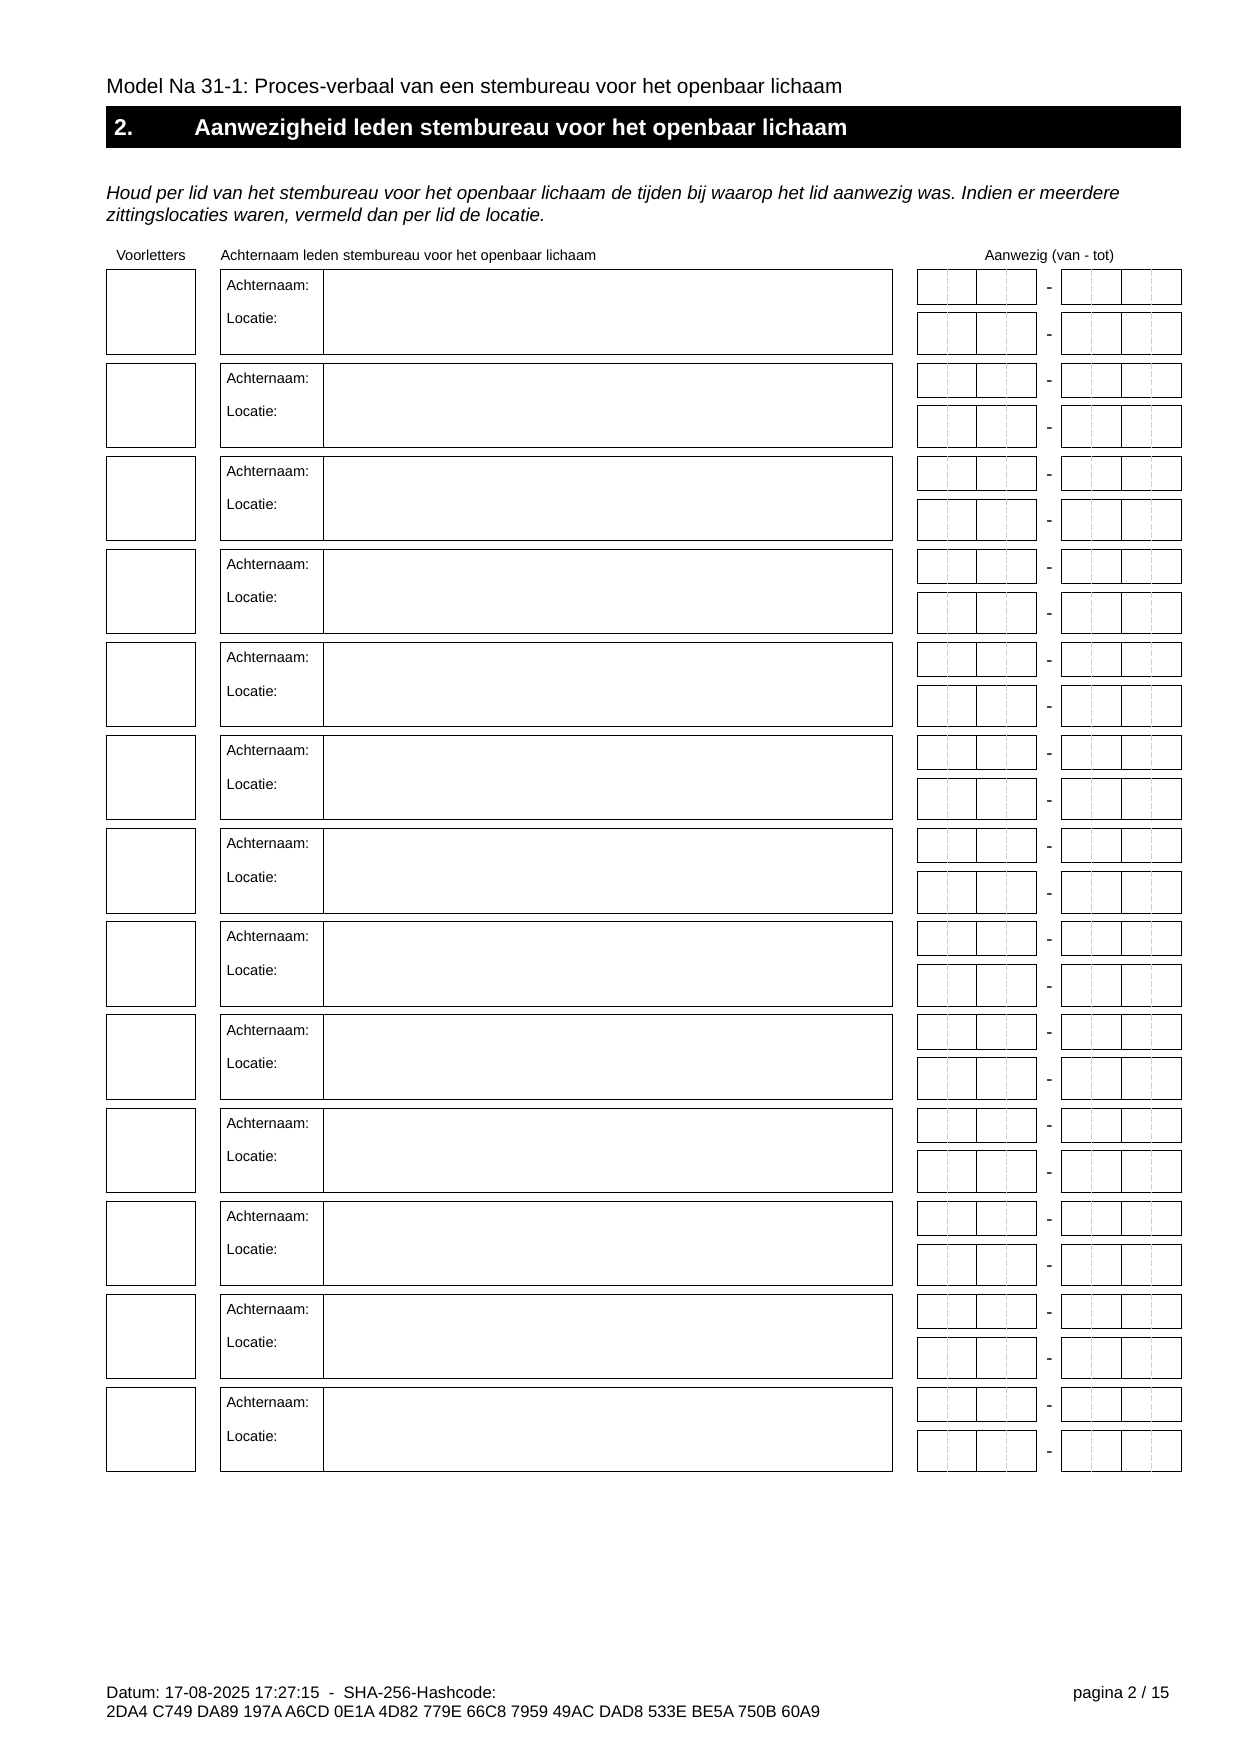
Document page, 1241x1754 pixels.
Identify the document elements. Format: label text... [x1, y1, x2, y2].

table_cell [1007, 593, 1036, 633]
table_cell Achternaam: Locatie: [221, 364, 323, 447]
table_cell [977, 829, 1007, 862]
table_cell [196, 921, 220, 1006]
table_cell [1091, 872, 1121, 912]
table_cell [977, 1202, 1007, 1235]
table_cell [893, 1387, 917, 1471]
table_cell [1122, 736, 1151, 769]
table_cell - [1037, 456, 1061, 490]
table_cell [1062, 1431, 1091, 1471]
table_cell [977, 965, 1007, 1006]
table_cell [1122, 500, 1151, 540]
table_cell - [1037, 1201, 1061, 1235]
table_cell - [1037, 269, 1061, 303]
table_cell [947, 686, 976, 726]
table_cell [1062, 1202, 1091, 1235]
table_header [892, 247, 917, 269]
table_cell [977, 270, 1007, 303]
table_cell - [917, 304, 1182, 312]
table_cell [1091, 779, 1121, 819]
table_cell [1151, 270, 1181, 303]
table_cell [977, 593, 1007, 633]
table_cell [1091, 593, 1121, 633]
table_cell [1122, 1202, 1151, 1235]
table_cell [1062, 1151, 1091, 1192]
table_cell [1007, 1245, 1036, 1285]
table_cell [1007, 500, 1036, 540]
table_cell [1122, 922, 1151, 955]
table_cell [1122, 406, 1151, 447]
table_cell [1122, 829, 1151, 862]
table_cell [1007, 364, 1036, 397]
table_cell [324, 270, 892, 354]
table_cell [1122, 457, 1151, 490]
table_cell [1062, 550, 1091, 583]
table_cell [977, 1151, 1007, 1192]
table_cell [106, 1099, 1182, 1107]
table_cell [893, 642, 917, 726]
table_cell [1151, 550, 1181, 583]
table_cell [1007, 1388, 1036, 1421]
table_cell - [1037, 549, 1061, 583]
table_cell [324, 1015, 892, 1099]
table_cell [1007, 406, 1036, 447]
table_cell [1091, 1058, 1121, 1099]
table_cell [1122, 643, 1151, 676]
table_cell [1091, 270, 1121, 303]
table_cell [1091, 313, 1121, 354]
table_cell - [1037, 921, 1061, 955]
table_cell [947, 872, 976, 912]
table_cell [977, 313, 1007, 354]
table_cell [893, 269, 917, 354]
table_cell [324, 736, 892, 819]
table_cell [107, 922, 195, 1006]
table_cell [893, 921, 917, 1006]
text Houd per lid van het stembureau voor het openbaar lichaam de tijden bij waarop het lid aanwezig was. Indien er meerdere zittingslocaties waren, vermeld dan per lid de locatie. [106, 182, 1181, 225]
table_cell [918, 593, 947, 633]
table_cell [947, 364, 976, 397]
table_cell [1091, 1202, 1121, 1235]
table_cell [1151, 406, 1181, 447]
table_cell [918, 1151, 947, 1192]
table_cell [1007, 270, 1036, 303]
table_cell [1091, 965, 1121, 1006]
table_cell [1122, 1151, 1151, 1192]
table_cell [918, 500, 947, 540]
table_cell [977, 1388, 1007, 1421]
table_cell [1091, 829, 1121, 862]
table_cell [947, 1431, 976, 1471]
table_cell [1062, 736, 1091, 769]
table_cell [1062, 364, 1091, 397]
table_cell [947, 1202, 976, 1235]
table_cell [1151, 1338, 1181, 1378]
table_header Aanwezig (van - tot) [917, 247, 1182, 269]
table_cell [918, 1202, 947, 1235]
table_cell - [1037, 1337, 1061, 1378]
table_cell [977, 643, 1007, 676]
table_cell Achternaam: Locatie: [221, 1202, 323, 1285]
table_cell [893, 735, 917, 819]
table_cell - [1037, 1108, 1061, 1142]
table_cell [947, 313, 976, 354]
table_cell [977, 457, 1007, 490]
table_header Achternaam leden stembureau voor het openbaar lichaam [220, 247, 892, 269]
table_cell [106, 354, 1182, 362]
table_cell [977, 922, 1007, 955]
table_cell [1091, 1388, 1121, 1421]
table_cell - [1037, 499, 1061, 540]
table_cell Achternaam: Locatie: [221, 1295, 323, 1378]
table_cell [1151, 457, 1181, 490]
table_cell [1151, 364, 1181, 397]
table_cell [1091, 1245, 1121, 1285]
table_cell [106, 913, 1182, 921]
table_cell [1062, 872, 1091, 912]
table_cell [918, 965, 947, 1006]
table_cell [107, 457, 195, 540]
table_cell [1151, 593, 1181, 633]
table_cell [106, 1006, 1182, 1014]
table_cell [893, 1014, 917, 1099]
table_cell [1151, 872, 1181, 912]
table_cell [977, 550, 1007, 583]
table_cell [1091, 686, 1121, 726]
table_cell [918, 270, 947, 303]
table_cell [1122, 364, 1151, 397]
table_cell - [917, 1235, 1182, 1243]
table_cell [1151, 643, 1181, 676]
table_cell [107, 1015, 195, 1099]
table_cell [1151, 829, 1181, 862]
table_cell [1062, 457, 1091, 490]
table_cell [918, 1245, 947, 1285]
table_cell [977, 1109, 1007, 1142]
table_cell [1151, 686, 1181, 726]
table_cell [324, 1295, 892, 1378]
table_cell [107, 1295, 195, 1378]
table_cell [1062, 1388, 1091, 1421]
table_cell [196, 549, 220, 633]
table_cell [1091, 1338, 1121, 1378]
table_cell [106, 1285, 1182, 1294]
table_cell [977, 406, 1007, 447]
table_cell [1122, 1388, 1151, 1421]
table_cell [977, 736, 1007, 769]
table_cell [1062, 270, 1091, 303]
table_cell [107, 643, 195, 726]
table_cell [1007, 1202, 1036, 1235]
table_cell [1062, 500, 1091, 540]
table_cell [1007, 1338, 1036, 1378]
table_cell [918, 406, 947, 447]
table_cell - [1037, 685, 1061, 726]
table_cell [1091, 643, 1121, 676]
table_cell [1007, 1431, 1036, 1471]
table_cell - [917, 583, 1182, 592]
table_cell - [917, 1421, 1182, 1430]
table_cell [977, 1015, 1007, 1048]
table_cell - [917, 676, 1182, 685]
table_cell [1091, 406, 1121, 447]
table_cell [1007, 736, 1036, 769]
table_cell [918, 550, 947, 583]
table_cell [977, 779, 1007, 819]
table_cell [947, 1338, 976, 1378]
table_cell [106, 540, 1182, 549]
table_cell [1007, 686, 1036, 726]
table_cell [1007, 1295, 1036, 1328]
table_cell [196, 828, 220, 912]
table_cell [324, 1202, 892, 1285]
table_cell [1007, 1015, 1036, 1048]
table_cell [918, 1431, 947, 1471]
table_cell [107, 270, 195, 354]
table_cell [918, 1295, 947, 1328]
table_cell [947, 829, 976, 862]
table_header Voorletters [106, 247, 196, 269]
table_cell [947, 1388, 976, 1421]
table_cell [324, 1109, 892, 1192]
table_cell [1007, 829, 1036, 862]
table_cell [324, 364, 892, 447]
table_cell [196, 1201, 220, 1285]
table_cell [106, 1192, 1182, 1201]
table_cell [1091, 1295, 1121, 1328]
table_cell [947, 593, 976, 633]
table_cell [1122, 1058, 1151, 1099]
table_cell [977, 1295, 1007, 1328]
table_cell [1062, 779, 1091, 819]
table_cell [1091, 1151, 1121, 1192]
table_cell [977, 1338, 1007, 1378]
table_cell [918, 872, 947, 912]
table_cell [107, 364, 195, 447]
table_cell [918, 922, 947, 955]
table_cell Achternaam: Locatie: [221, 1388, 323, 1471]
table_cell [106, 1378, 1182, 1387]
table_cell [1151, 779, 1181, 819]
table_cell [918, 1338, 947, 1378]
table_cell [918, 736, 947, 769]
table_cell [106, 726, 1182, 735]
table_cell [324, 1388, 892, 1471]
table_cell [196, 456, 220, 540]
table_cell [1091, 457, 1121, 490]
table_cell [947, 1151, 976, 1192]
table_cell - [1037, 1150, 1061, 1192]
table_cell [1151, 965, 1181, 1006]
table_cell [947, 1109, 976, 1142]
table_cell [1122, 270, 1151, 303]
table_cell [106, 447, 1182, 456]
table_cell [918, 1109, 947, 1142]
subtitle Aanwezigheid leden stembureau voor het openbaar lichaam [111, 111, 1177, 143]
table_cell - [1037, 312, 1061, 354]
table_cell Achternaam: Locatie: [221, 550, 323, 633]
table_cell - [917, 769, 1182, 778]
table_cell [947, 270, 976, 303]
table_cell [106, 819, 1182, 828]
table_cell - [1037, 828, 1061, 862]
table_cell [106, 633, 1182, 642]
table_cell [1091, 736, 1121, 769]
table_cell [1007, 1151, 1036, 1192]
table_cell [893, 1201, 917, 1285]
table_cell - [917, 397, 1182, 405]
table_cell [947, 922, 976, 955]
table_cell Achternaam: Locatie: [221, 829, 323, 912]
table_cell [1007, 457, 1036, 490]
table_cell [196, 1014, 220, 1099]
table_cell - [1037, 1057, 1061, 1099]
table_cell [1122, 1109, 1151, 1142]
table_cell [196, 1387, 220, 1471]
table_cell [893, 456, 917, 540]
table_cell - [1037, 1244, 1061, 1285]
table_cell [947, 1295, 976, 1328]
table_cell [977, 872, 1007, 912]
table_cell [1151, 1015, 1181, 1048]
table_cell - [1037, 735, 1061, 769]
table_cell - [1037, 405, 1061, 447]
table_cell [196, 363, 220, 447]
table_cell - [1037, 592, 1061, 633]
table_cell [1091, 1431, 1121, 1471]
table_cell [1122, 1015, 1151, 1048]
table_cell - [1037, 778, 1061, 819]
table_cell [1062, 922, 1091, 955]
table_cell [947, 500, 976, 540]
table_cell [977, 1245, 1007, 1285]
table_cell [947, 1015, 976, 1048]
table_cell - [1037, 1014, 1061, 1048]
table_cell [1151, 1109, 1181, 1142]
table_cell [918, 643, 947, 676]
table_cell [1062, 965, 1091, 1006]
table_cell [1007, 779, 1036, 819]
table_cell [918, 779, 947, 819]
table_cell [947, 643, 976, 676]
table_cell [1151, 1058, 1181, 1099]
table_cell [947, 406, 976, 447]
table_cell [1062, 1015, 1091, 1048]
table_cell [324, 550, 892, 633]
table_cell [1062, 1109, 1091, 1142]
table_cell [196, 1108, 220, 1192]
table_cell [1122, 779, 1151, 819]
table_cell [947, 1058, 976, 1099]
table_cell [893, 828, 917, 912]
table_cell - [917, 1049, 1182, 1057]
table_cell [1062, 829, 1091, 862]
table_cell [1062, 1245, 1091, 1285]
table_cell [196, 735, 220, 819]
table_cell [918, 686, 947, 726]
table_cell [324, 829, 892, 912]
table_cell [1151, 313, 1181, 354]
table_cell [947, 736, 976, 769]
table_cell - [917, 862, 1182, 871]
table_cell [1151, 1151, 1181, 1192]
table_cell [1122, 550, 1151, 583]
table_cell Achternaam: Locatie: [221, 1109, 323, 1192]
table_cell [1007, 1058, 1036, 1099]
table_cell [893, 1108, 917, 1192]
table_cell [977, 686, 1007, 726]
table_cell [1091, 1109, 1121, 1142]
table_cell [107, 829, 195, 912]
table_cell [1091, 500, 1121, 540]
table_header [196, 247, 220, 269]
table_cell Achternaam: Locatie: [221, 736, 323, 819]
table_cell [324, 457, 892, 540]
table_cell [1091, 1015, 1121, 1048]
table_cell - [1037, 363, 1061, 397]
table_cell [918, 1058, 947, 1099]
table_cell [1122, 965, 1151, 1006]
table_cell [107, 1202, 195, 1285]
table_cell [1091, 364, 1121, 397]
table_cell - [917, 1142, 1182, 1150]
table_cell [1151, 500, 1181, 540]
table_cell Achternaam: Locatie: [221, 457, 323, 540]
table_cell [918, 457, 947, 490]
table_cell - [917, 955, 1182, 964]
table_cell [918, 313, 947, 354]
table_cell [893, 363, 917, 447]
table_cell [947, 1245, 976, 1285]
table_cell [918, 364, 947, 397]
table_cell [324, 922, 892, 1006]
table_cell [947, 779, 976, 819]
table_cell [1062, 1058, 1091, 1099]
table_cell Achternaam: Locatie: [221, 270, 323, 354]
table_cell [1122, 686, 1151, 726]
table_cell [107, 1388, 195, 1471]
table_cell [977, 1058, 1007, 1099]
table_cell [893, 549, 917, 633]
table_cell [107, 736, 195, 819]
table_cell [1007, 1109, 1036, 1142]
table_cell [107, 1109, 195, 1192]
table_cell Achternaam: Locatie: [221, 922, 323, 1006]
table_cell [1062, 1338, 1091, 1378]
table_cell [1007, 922, 1036, 955]
table_cell [893, 1294, 917, 1378]
table_cell [106, 1471, 1182, 1480]
table_cell - [1037, 1387, 1061, 1421]
table_cell [1151, 1295, 1181, 1328]
table_cell [1007, 550, 1036, 583]
table_cell - [917, 490, 1182, 498]
table_cell - [1037, 871, 1061, 912]
table_cell - [1037, 1430, 1061, 1471]
table_cell [1007, 965, 1036, 1006]
table_cell [1062, 406, 1091, 447]
table_cell [1062, 686, 1091, 726]
table_cell [1151, 1202, 1181, 1235]
table_cell [324, 643, 892, 726]
table_cell [107, 550, 195, 633]
table_cell [1122, 1431, 1151, 1471]
table_cell [977, 364, 1007, 397]
table_cell [1151, 1388, 1181, 1421]
table_cell [947, 965, 976, 1006]
table_cell [1007, 313, 1036, 354]
table_cell [1062, 643, 1091, 676]
table_cell - [1037, 642, 1061, 676]
table_cell [196, 642, 220, 726]
table_cell [1151, 736, 1181, 769]
table_cell [918, 1015, 947, 1048]
table_cell [918, 829, 947, 862]
table_cell [1062, 1295, 1091, 1328]
table_cell - [917, 1328, 1182, 1337]
table_cell [1151, 1245, 1181, 1285]
table_cell - [1037, 964, 1061, 1006]
table_cell [1122, 1295, 1151, 1328]
table_cell [1151, 1431, 1181, 1471]
table_cell [1007, 643, 1036, 676]
table_cell [1091, 922, 1121, 955]
table_cell - [1037, 1294, 1061, 1328]
table_cell [1007, 872, 1036, 912]
table_cell [1122, 313, 1151, 354]
table_cell [1151, 922, 1181, 955]
table_cell [1091, 550, 1121, 583]
table_cell [947, 550, 976, 583]
table_cell [947, 457, 976, 490]
table_cell [1122, 1338, 1151, 1378]
table_cell [1122, 872, 1151, 912]
table_cell [196, 1294, 220, 1378]
table_cell [1122, 1245, 1151, 1285]
table_cell [1122, 593, 1151, 633]
table_cell [1062, 313, 1091, 354]
table_cell [977, 1431, 1007, 1471]
table_cell Achternaam: Locatie: [221, 1015, 323, 1099]
table_cell [977, 500, 1007, 540]
table_cell [1062, 593, 1091, 633]
table_cell [196, 269, 220, 354]
table_cell Achternaam: Locatie: [221, 643, 323, 726]
table_cell [918, 1388, 947, 1421]
